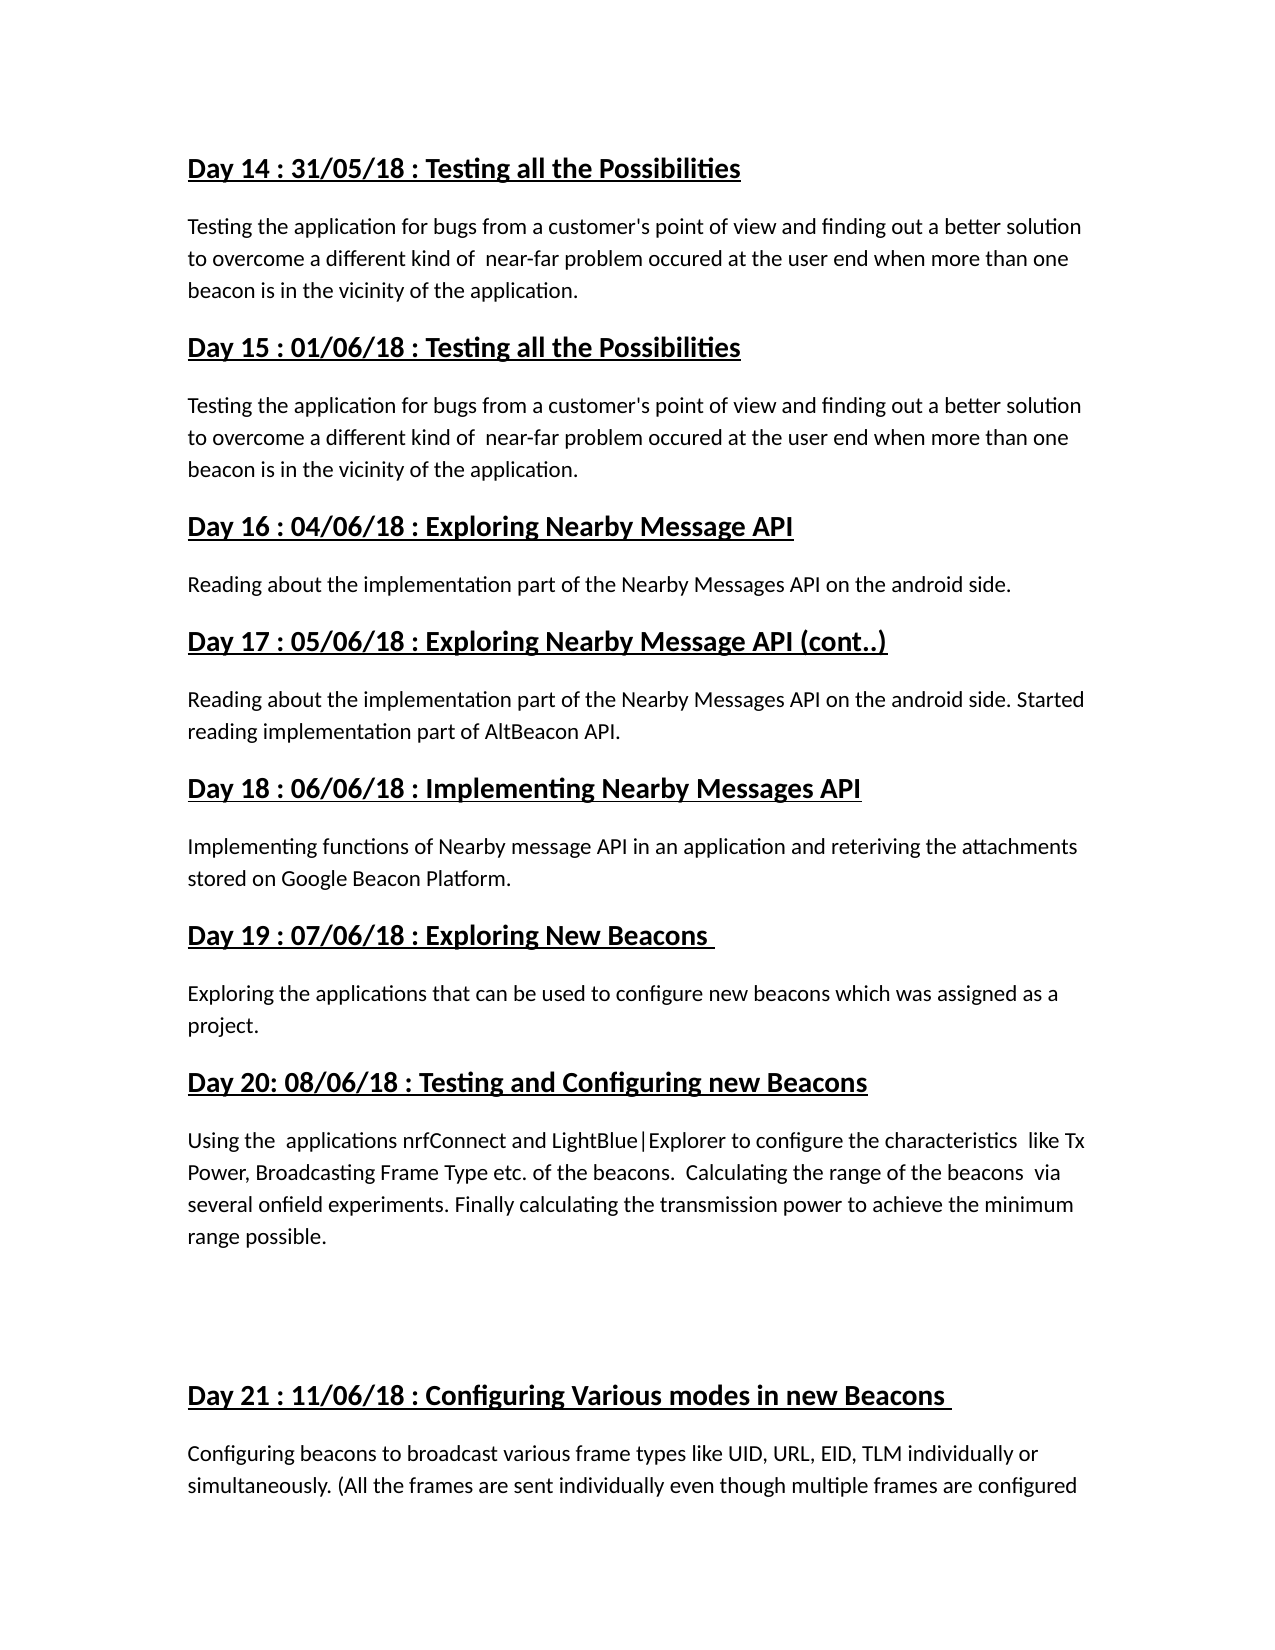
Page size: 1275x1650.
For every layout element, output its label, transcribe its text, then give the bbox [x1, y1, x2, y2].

text Exploring the applications that can be used to configure new beacons which was assigned as a project. [187, 979, 1087, 1039]
text Day 18 : 06/06/18 : Implementing Nearby Messages API [187, 770, 1087, 806]
text Testing the application for bugs from a customer's point of view and finding out a better solution to overcome a different kind of near-far problem occured at the user end when more than one beacon is in the vicinity of the application. [187, 391, 1087, 483]
text Implementing functions of Nearby message API in an application and reteriving the attachments stored on Google Beacon Platform. [187, 832, 1087, 892]
text Day 19 : 07/06/18 : Exploring New Beacons [187, 917, 1087, 953]
text Day 17 : 05/06/18 : Exploring Nearby Message API (cont..) [187, 623, 1087, 659]
text Day 21 : 11/06/18 : Configuring Various modes in new Beacons [187, 1377, 1087, 1413]
text Reading about the implementation part of the Nearby Messages API on the android side. [187, 570, 1087, 598]
text Testing the application for bugs from a customer's point of view and finding out a better solution to overcome a different kind of near-far problem occured at the user end when more than one beacon is in the vicinity of the application. [187, 212, 1087, 304]
text Day 15 : 01/06/18 : Testing all the Possibilities [187, 329, 1087, 365]
text Using the applications nrfConnect and LightBlue|Explorer to configure the characteristics like Tx Power, Broadcasting Frame Type etc. of the beacons. Calculating the range of the beacons via several onfield experiments. Finally calculating the transmission power to achieve the minimum range possible. [187, 1126, 1087, 1250]
text Configuring beacons to broadcast various frame types like UID, URL, EID, TLM individually or simultaneously. (All the frames are sent individually even though multiple frames are configured [187, 1439, 1087, 1499]
text Day 16 : 04/06/18 : Exploring Nearby Message API [187, 508, 1087, 544]
text Reading about the implementation part of the Nearby Messages API on the android side. Started reading implementation part of AltBeacon API. [187, 685, 1087, 745]
text Day 20: 08/06/18 : Testing and Configuring new Beacons [187, 1064, 1087, 1100]
text Day 14 : 31/05/18 : Testing all the Possibilities [187, 150, 1087, 186]
